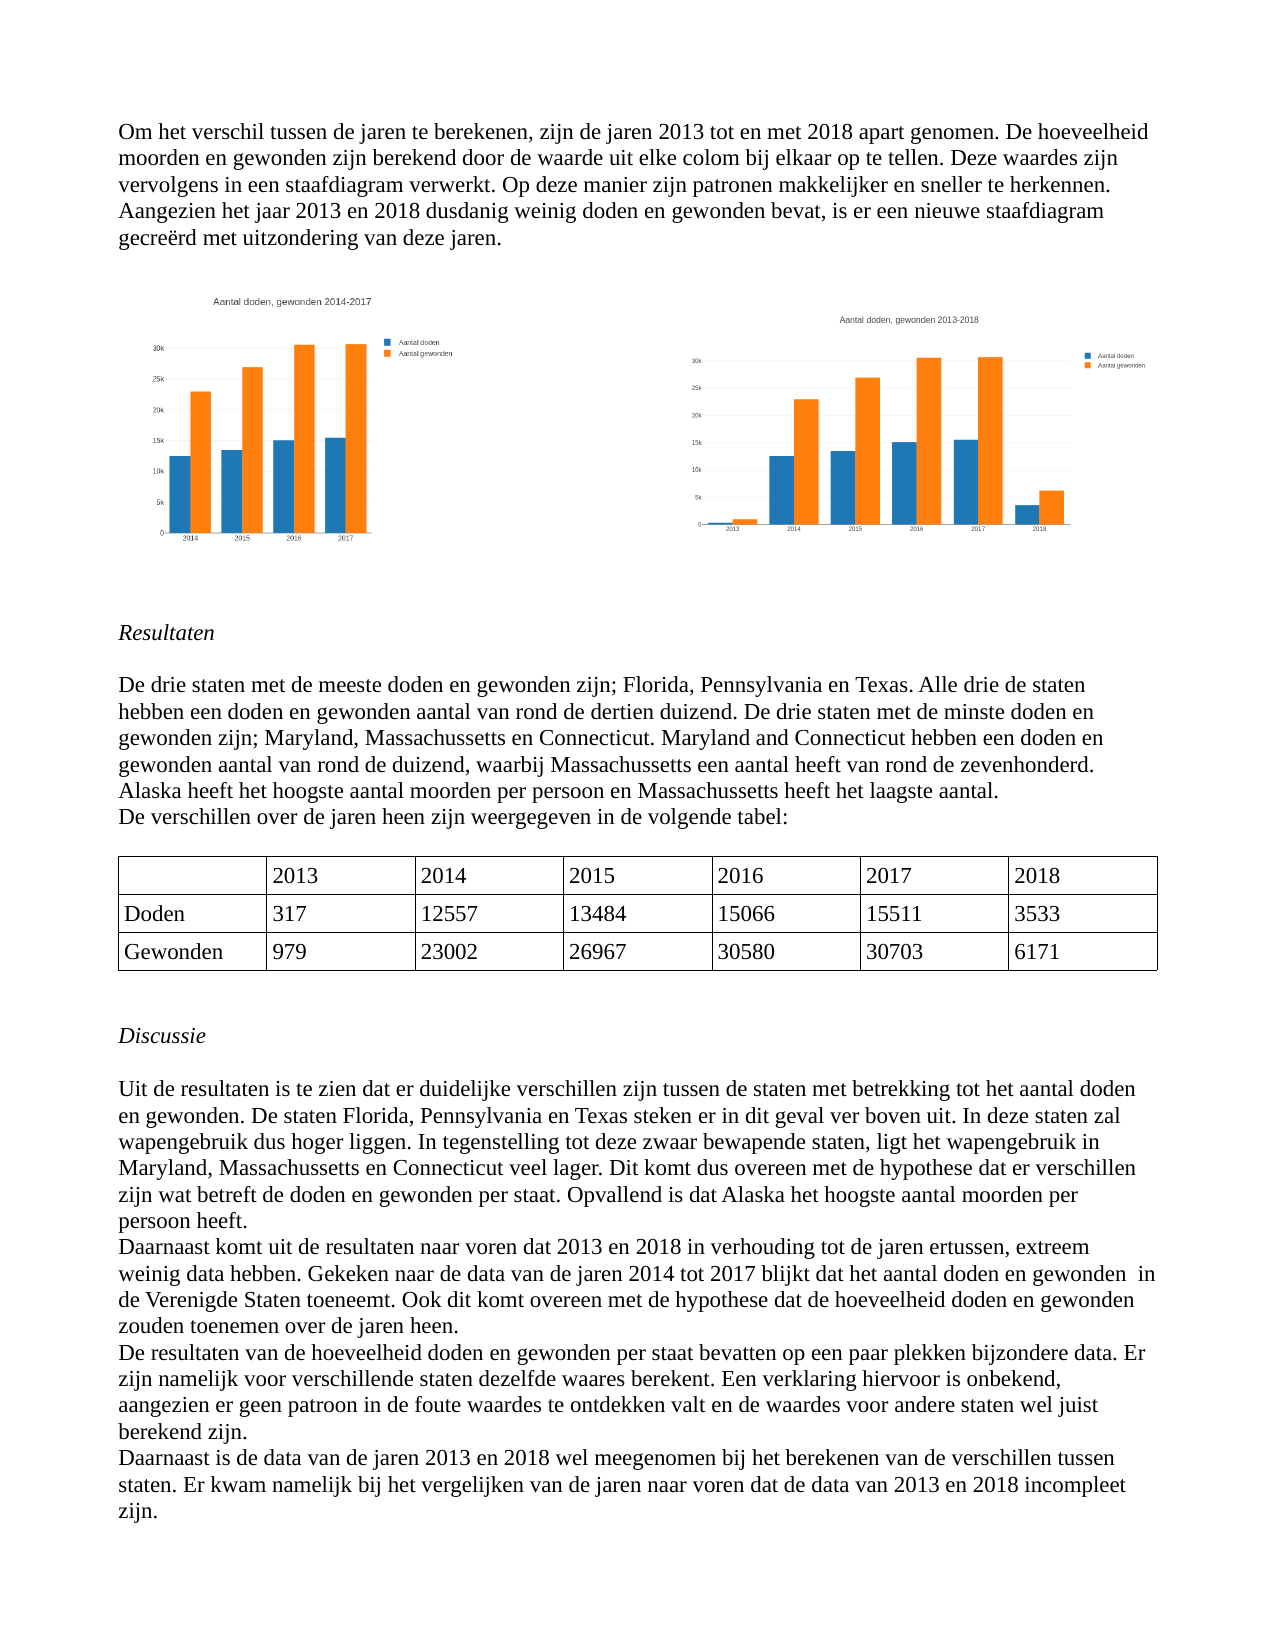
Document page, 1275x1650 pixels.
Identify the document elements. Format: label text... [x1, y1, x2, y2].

text Resultaten [118, 619, 1157, 645]
text De verschillen over de jaren heen zijn weergegeven in de volgende tabel: [118, 803, 1157, 830]
table_cell 979 [267, 933, 415, 970]
table_cell 23002 [416, 933, 563, 970]
table_cell 15511 [861, 895, 1008, 932]
table_cell 26967 [564, 933, 712, 970]
table_cell 13484 [564, 895, 712, 932]
table_cell 15066 [713, 895, 860, 932]
table_cell 317 [267, 895, 415, 932]
table_header 2018 [1009, 857, 1157, 894]
table_cell 30703 [861, 933, 1008, 970]
table_header 2014 [416, 857, 563, 894]
text Daarnaast komt uit de resultaten naar voren dat 2013 en 2018 in verhouding tot de jaren ertussen, extreem weinig data hebben. Gekeken naar de data van de jaren 2014 tot 2017 blijkt dat het aantal doden en gewonden in de Verenigde Staten toeneemt. Ook dit komt overeen met de hypothese dat de hoeveelheid doden en gewonden zouden toenemen over de jaren heen. [118, 1233, 1157, 1339]
table_header 2015 [564, 857, 712, 894]
picture [661, 297, 1157, 565]
text Om het verschil tussen de jaren te berekenen, zijn de jaren 2013 tot en met 2018 apart genomen. De hoeveelheid moorden en gewonden zijn berekend door de waarde uit elke colom bij elkaar op te tellen. Deze waardes zijn vervolgens in een staafdiagram verwerkt. Op deze manier zijn patronen makkelijker en sneller te herkennen. Aangezien het jaar 2013 en 2018 dusdanig weinig doden en gewonden bevat, is er een nieuwe staafdiagram gecreërd met uitzondering van deze jaren. [118, 118, 1157, 250]
table_header 2017 [861, 857, 1008, 894]
text Daarnaast is de data van de jaren 2013 en 2018 wel meegenomen bij het berekenen van de verschillen tussen staten. Er kwam namelijk bij het vergelijken van de jaren naar voren dat de data van 2013 en 2018 incompleet zijn. [118, 1444, 1157, 1523]
text Uit de resultaten is te zien dat er duidelijke verschillen zijn tussen de staten met betrekking tot het aantal doden en gewonden. De staten Florida, Pennsylvania en Texas steken er in dit geval ver boven uit. In deze staten zal wapengebruik dus hoger liggen. In tegenstelling tot deze zwaar bewapende staten, ligt het wapengebruik in Maryland, Massachussetts en Connecticut veel lager. Dit komt dus overeen met de hypothese dat er verschillen zijn wat betreft de doden en gewonden per staat. Opvallend is dat Alaska het hoogste aantal moorden per persoon heeft. [118, 1075, 1157, 1233]
table_cell 6171 [1009, 933, 1157, 970]
table_header [119, 857, 266, 894]
table_cell 30580 [713, 933, 860, 970]
table_cell Gewonden [119, 933, 266, 970]
table_cell Doden [119, 895, 266, 932]
text Alaska heeft het hoogste aantal moorden per persoon en Massachussetts heeft het laagste aantal. [118, 777, 1157, 803]
table_header 2016 [713, 857, 860, 894]
text De drie staten met de meeste doden en gewonden zijn; Florida, Pennsylvania en Texas. Alle drie de staten hebben een doden en gewonden aantal van rond de dertien duizend. De drie staten met de minste doden en gewonden zijn; Maryland, Massachussetts en Connecticut. Maryland and Connecticut hebben een doden en gewonden aantal van rond de duizend, waarbij Massachussetts een aantal heeft van rond de zevenhonderd. [118, 672, 1157, 777]
text Discussie [118, 1023, 1157, 1049]
table_cell 12557 [416, 895, 563, 932]
table_cell 3533 [1009, 895, 1157, 932]
table_header 2013 [267, 857, 415, 894]
picture [118, 276, 466, 579]
text De resultaten van de hoeveelheid doden en gewonden per staat bevatten op een paar plekken bijzondere data. Er zijn namelijk voor verschillende staten dezelfde waares berekent. Een verklaring hiervoor is onbekend, aangezien er geen patroon in de foute waardes te ontdekken valt en de waardes voor andere staten wel juist berekend zijn. [118, 1339, 1157, 1444]
